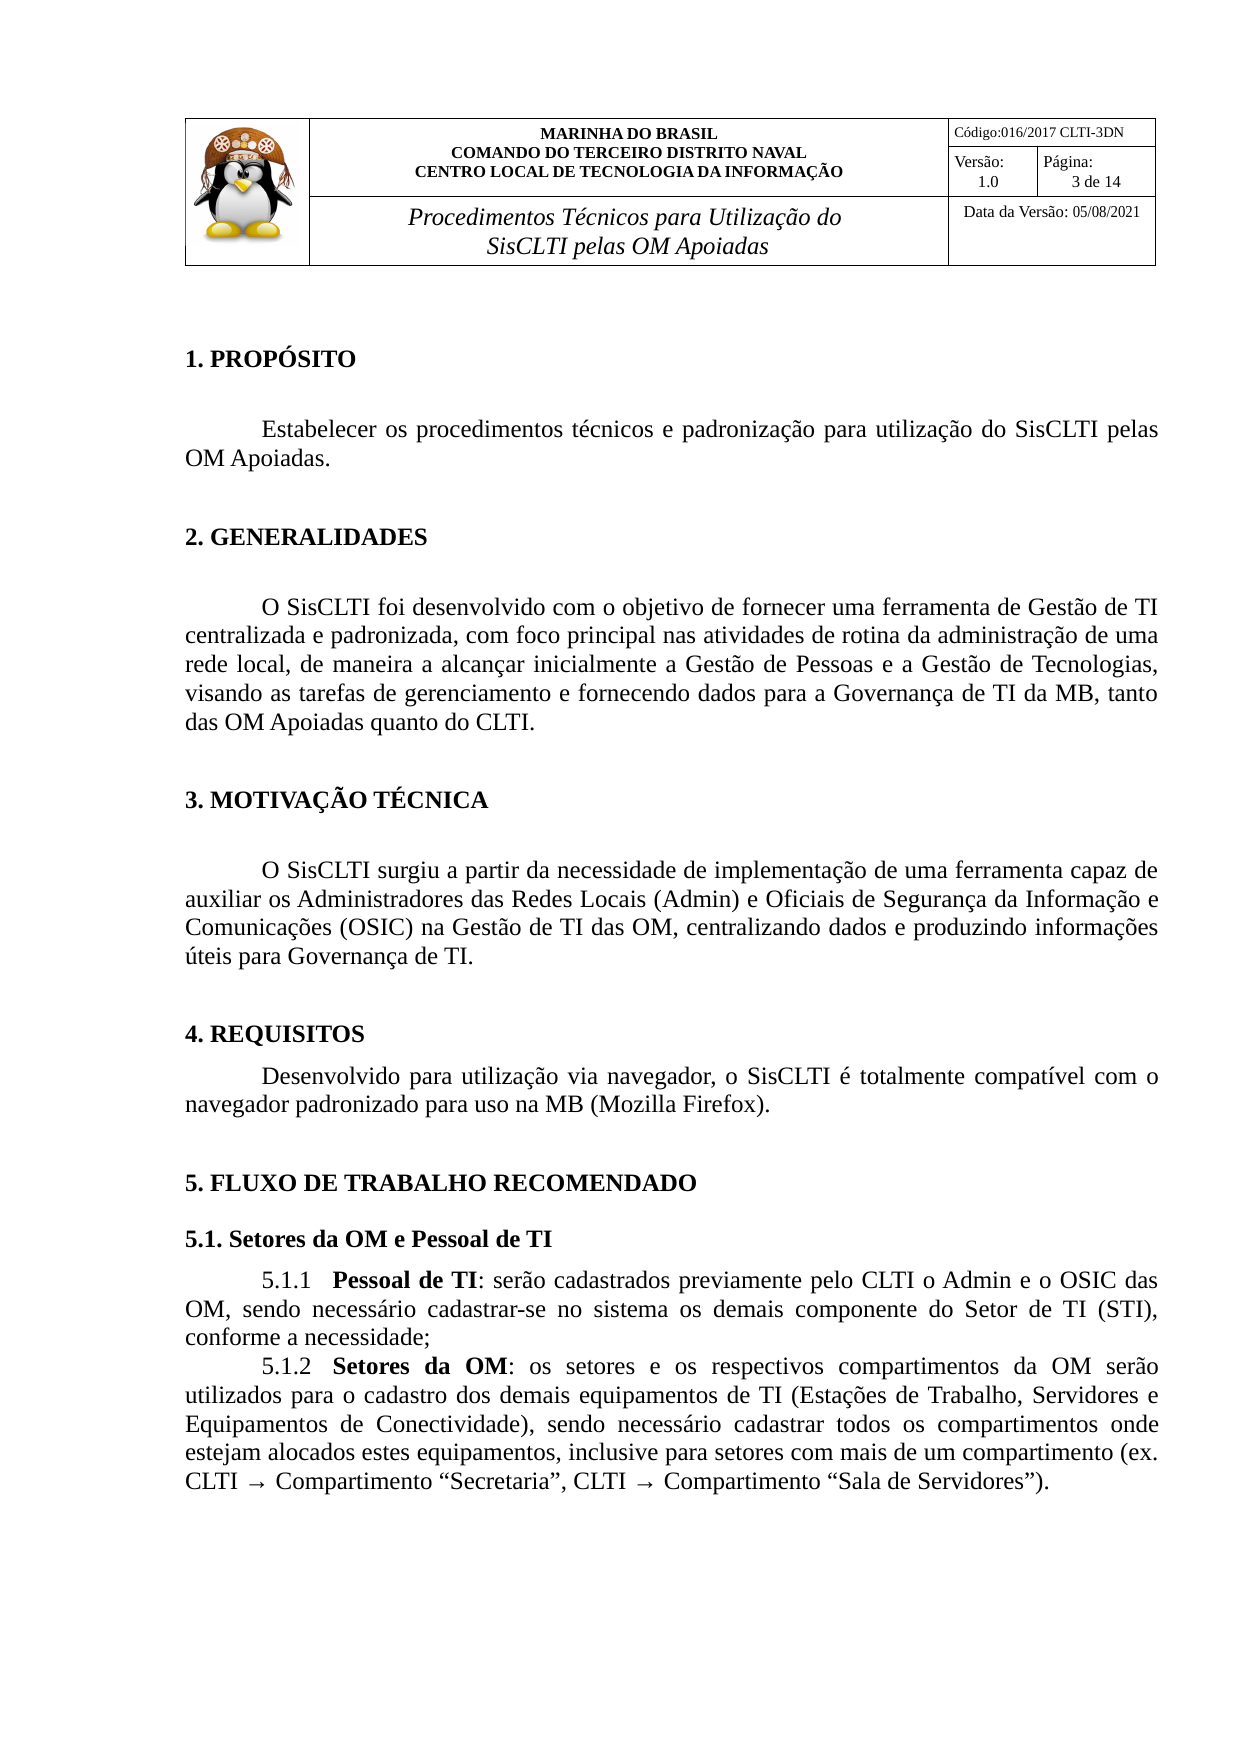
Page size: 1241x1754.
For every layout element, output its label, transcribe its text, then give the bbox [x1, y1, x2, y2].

subtitle 3. MOTIVAÇÃO TÉCNICA [185, 785, 1160, 814]
subtitle 2. GENERALIDADES [185, 522, 1160, 550]
picture [185, 123, 301, 246]
subtitle 4. REQUISITOS [185, 1019, 1160, 1048]
subtitle 5.1. Setores da OM e Pessoal de TI [185, 1224, 1160, 1252]
subtitle 5. FLUXO DE TRABALHO RECOMENDADO [185, 1168, 1160, 1197]
list Setores da OM: os setores e os respectivos compartimentos da OM serão utilizados para o cadastro dos demais equipamentos de TI (Estações de Trabalho, Servidores e Equipamentos de Conectividade), sendo necessário cadastrar todos os compartimentos onde estejam alocados estes equipamentos, inclusive para setores com mais de um compartimento (ex. CLTI → Compartimento “Secretaria”, CLTI → Compartimento “Sala de Servidores”). [185, 1351, 1160, 1495]
text Estabelecer os procedimentos técnicos e padronização para utilização do SisCLTI pelas OM Apoiadas. [185, 414, 1160, 472]
list Pessoal de TI: serão cadastrados previamente pelo CLTI o Admin e o OSIC das OM, sendo necessário cadastrar-se no sistema os demais componente do Setor de TI (STI), conforme a necessidade; [185, 1265, 1160, 1351]
subtitle 1. PROPÓSITO [185, 344, 1160, 373]
text O SisCLTI surgiu a partir da necessidade de implementação de uma ferramenta capaz de auxiliar os Administradores das Redes Locais (Admin) e Oficiais de Segurança da Informação e Comunicações (OSIC) na Gestão de TI das OM, centralizando dados e produzindo informações úteis para Governança de TI. [185, 855, 1160, 970]
text Desenvolvido para utilização via navegador, o SisCLTI é totalmente compatível com o navegador padronizado para uso na MB (Mozilla Firefox). [185, 1061, 1160, 1118]
text O SisCLTI foi desenvolvido com o objetivo de fornecer uma ferramenta de Gestão de TI centralizada e padronizada, com foco principal nas atividades de rotina da administração de uma rede local, de maneira a alcançar inicialmente a Gestão de Pessoas e a Gestão de Tecnologias, visando as tarefas de gerenciamento e fornecendo dados para a Governança de TI da MB, tanto das OM Apoiadas quanto do CLTI. [185, 592, 1160, 735]
